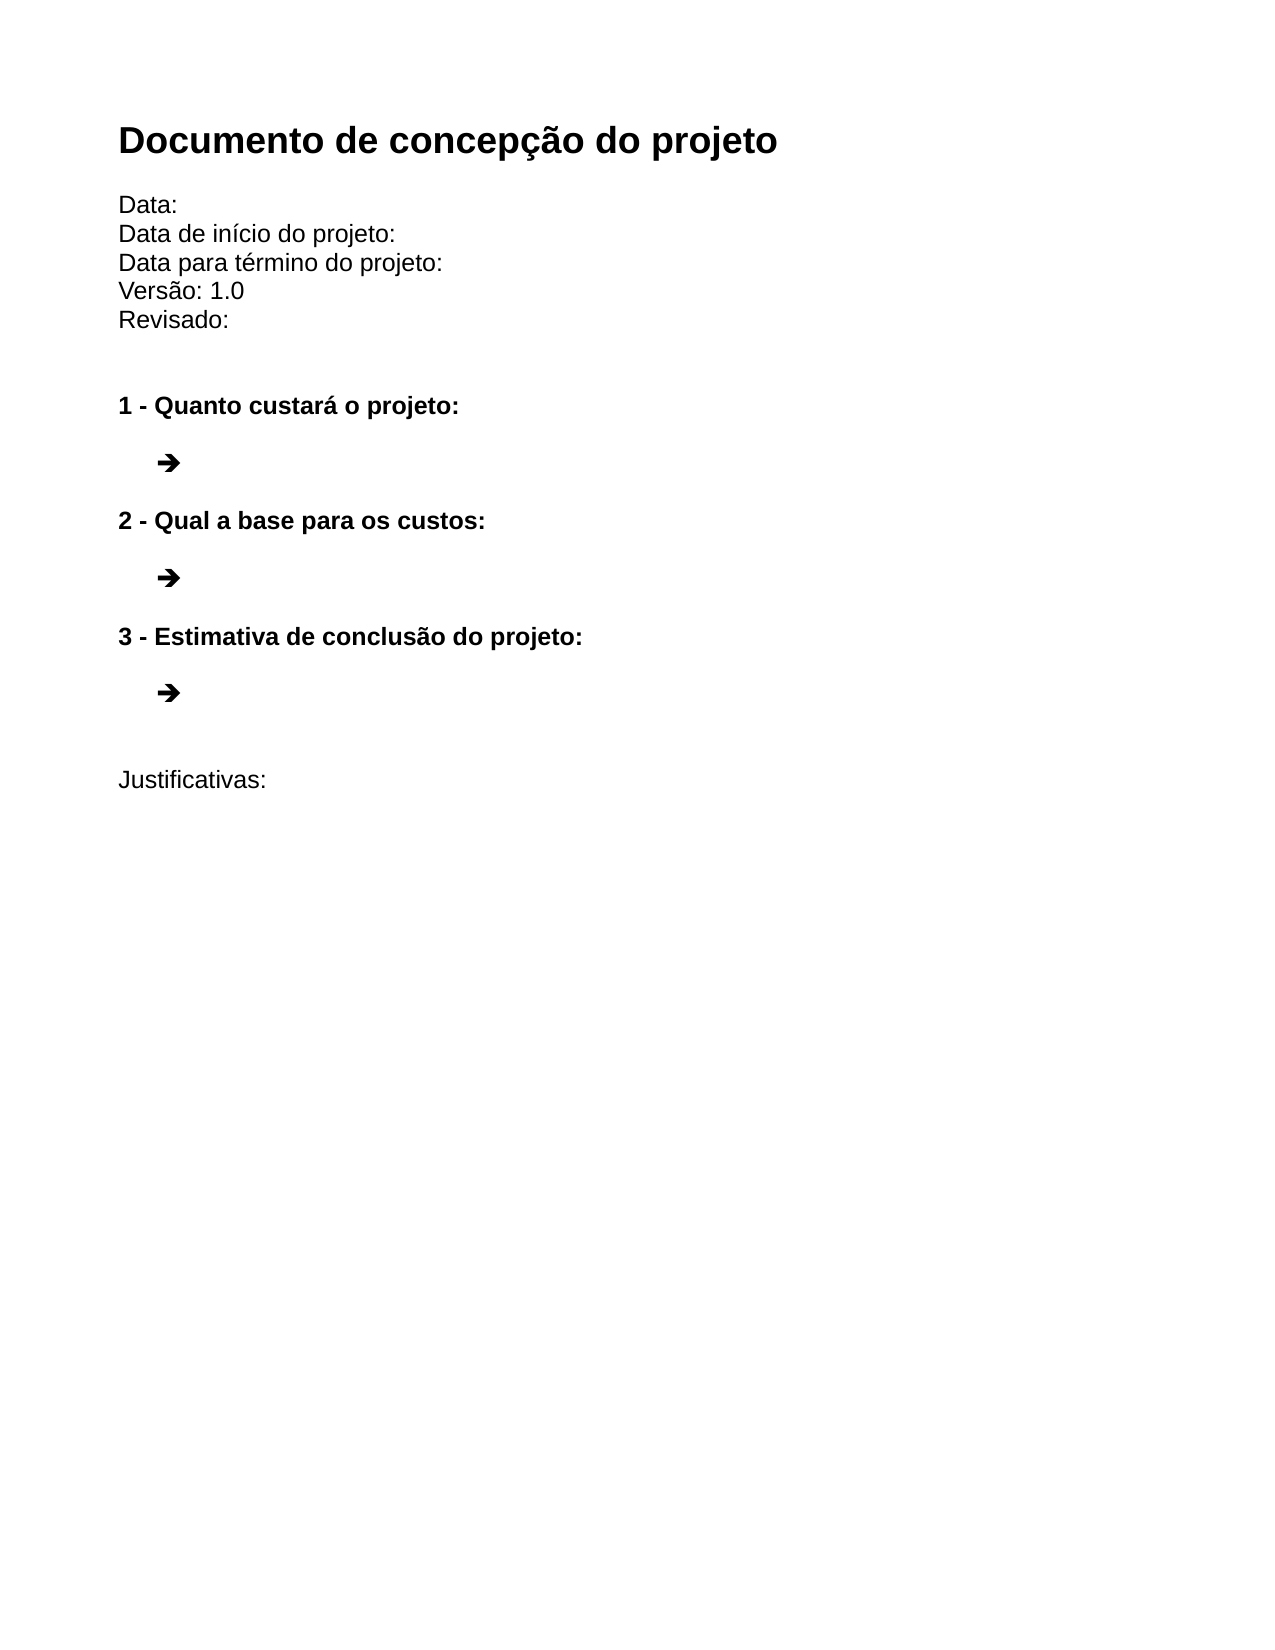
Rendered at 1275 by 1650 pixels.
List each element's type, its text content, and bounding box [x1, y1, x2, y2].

text Documento de concepção do projeto [118, 118, 1157, 161]
text Revisado: [118, 305, 1157, 334]
text 1 - Quanto custará o projeto: [118, 391, 1157, 420]
text 3 - Estimativa de conclusão do projeto: [118, 621, 1157, 650]
text Data: [118, 190, 1157, 219]
text Justificativas: [118, 765, 1157, 794]
text 2 - Qual a base para os custos: [118, 506, 1157, 535]
text Versão: 1.0 [118, 276, 1157, 305]
text Data de início do projeto: [118, 219, 1157, 247]
text Data para término do projeto: [118, 247, 1157, 276]
